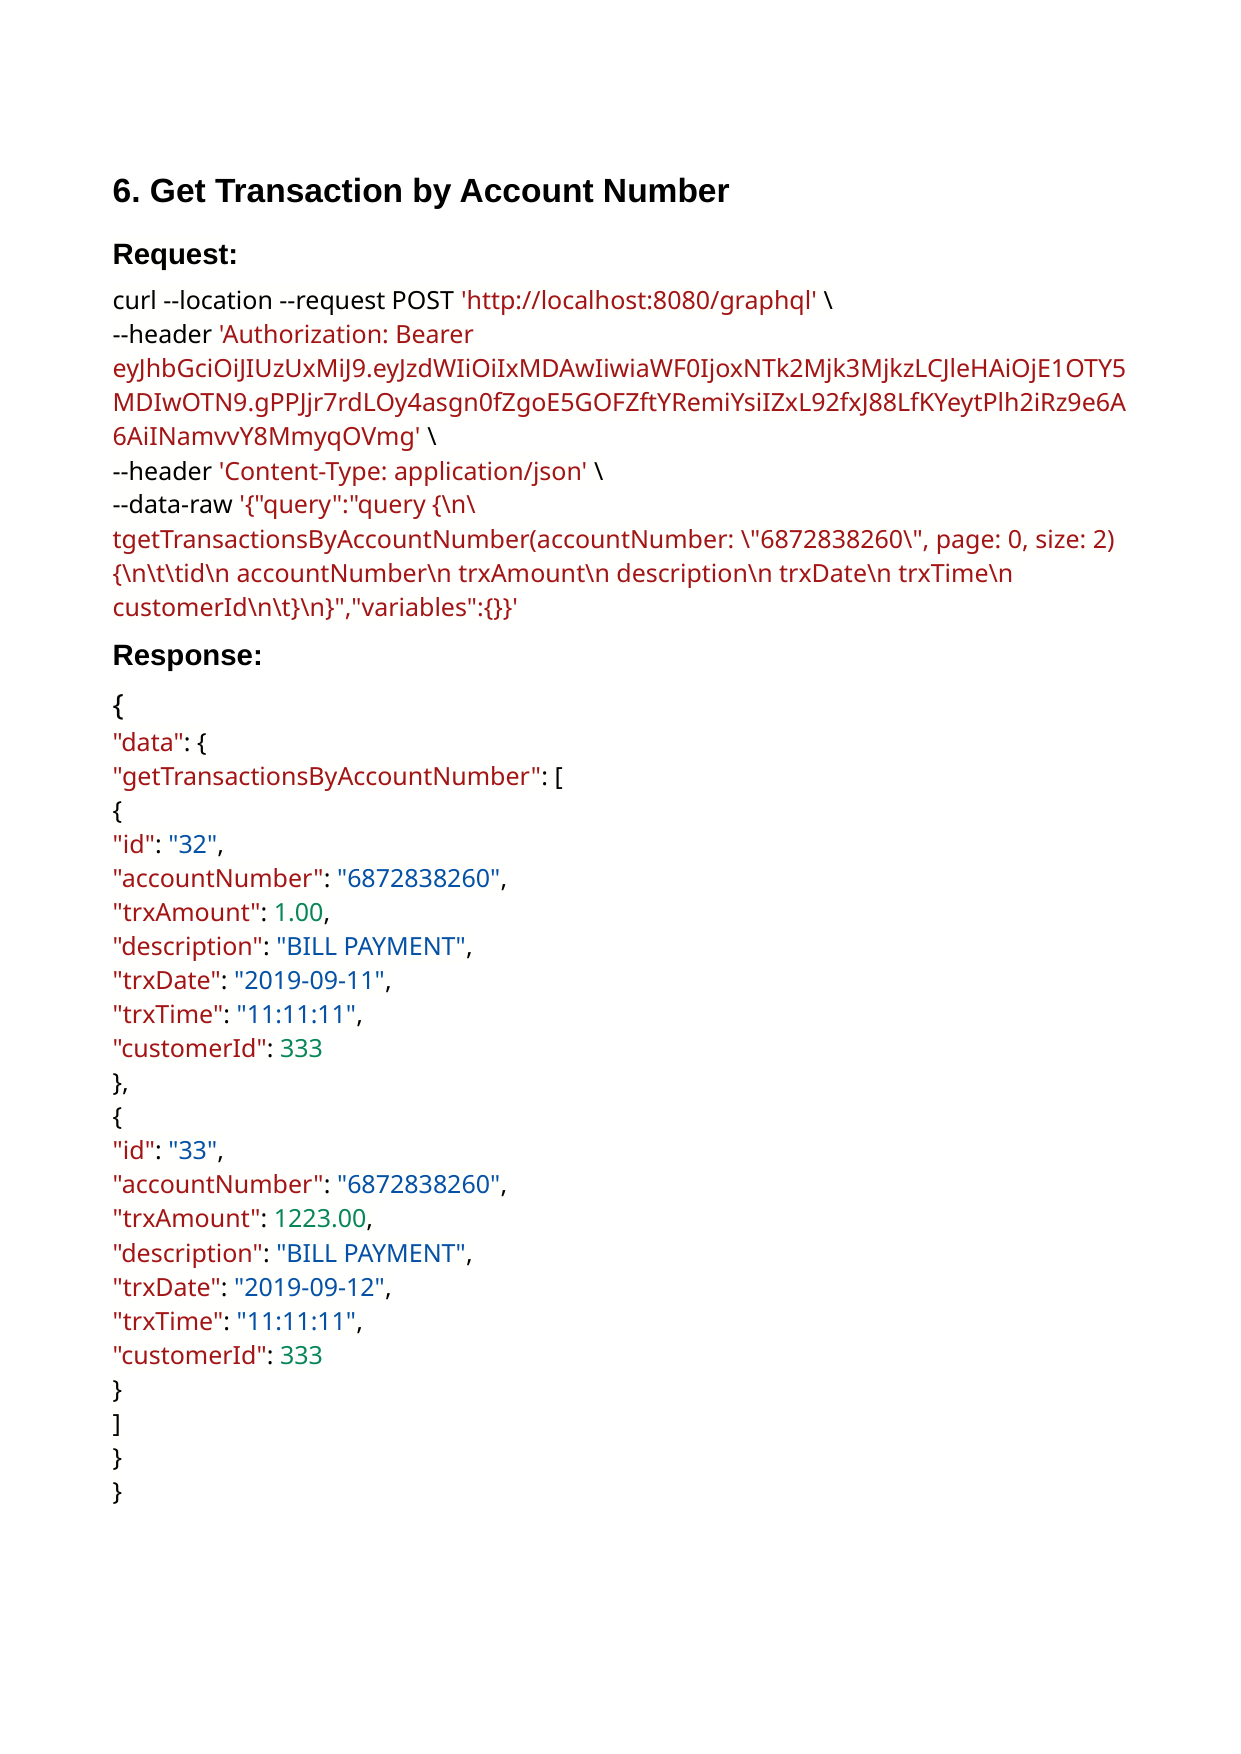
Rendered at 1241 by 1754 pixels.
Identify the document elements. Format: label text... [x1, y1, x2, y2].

text { [112, 684, 1128, 724]
text "trxDate": "2019-09-11", [112, 963, 1128, 997]
text } [112, 1439, 1128, 1474]
text "getTransactionsByAccountNumber": [ [112, 758, 1128, 792]
text "accountNumber": "6872838260", [112, 861, 1128, 894]
text "id": "33", [112, 1133, 1128, 1167]
text }, [112, 1065, 1128, 1099]
text --header 'Content-Type: application/json' \ [112, 453, 1128, 487]
text curl --location --request POST 'http://localhost:8080/graphql' \ [112, 283, 1128, 317]
subtitle Response: [112, 638, 1128, 672]
text "trxAmount": 1.00, [112, 894, 1128, 929]
text { [112, 1099, 1128, 1133]
text "trxTime": "11:11:11", [112, 997, 1128, 1031]
text "id": "32", [112, 826, 1128, 861]
text "trxDate": "2019-09-12", [112, 1269, 1128, 1303]
text { [112, 792, 1128, 826]
text "trxAmount": 1223.00, [112, 1201, 1128, 1235]
text } [112, 1474, 1128, 1508]
text "description": "BILL PAYMENT", [112, 1235, 1128, 1269]
text "data": { [112, 724, 1128, 758]
text "trxTime": "11:11:11", [112, 1303, 1128, 1337]
subtitle Request: [112, 237, 1128, 270]
text "customerId": 333 [112, 1031, 1128, 1065]
subtitle 6. Get Transaction by Account Number [112, 171, 1128, 209]
text } [112, 1371, 1128, 1406]
text "description": "BILL PAYMENT", [112, 929, 1128, 963]
text "accountNumber": "6872838260", [112, 1167, 1128, 1201]
text ] [112, 1406, 1128, 1439]
text "customerId": 333 [112, 1337, 1128, 1371]
text --header 'Authorization: Bearer eyJhbGciOiJIUzUxMiJ9.eyJzdWIiOiIxMDAwIiwiaWF0IjoxNTk2Mjk3MjkzLCJleHAiOjE1OTY5MDIwOTN9.gPPJjr7rdLOy4asgn0fZgoE5GOFZftYRemiYsiIZxL92fxJ88LfKYeytPlh2iRz9e6A6AiINamvvY8MmyqOVmg' \ [112, 317, 1128, 453]
text --data-raw '{"query":"query {\n\tgetTransactionsByAccountNumber(accountNumber: \"6872838260\", page: 0, size: 2) {\n\t\tid\n accountNumber\n trxAmount\n description\n trxDate\n trxTime\n customerId\n\t}\n}","variables":{}}' [112, 487, 1128, 623]
